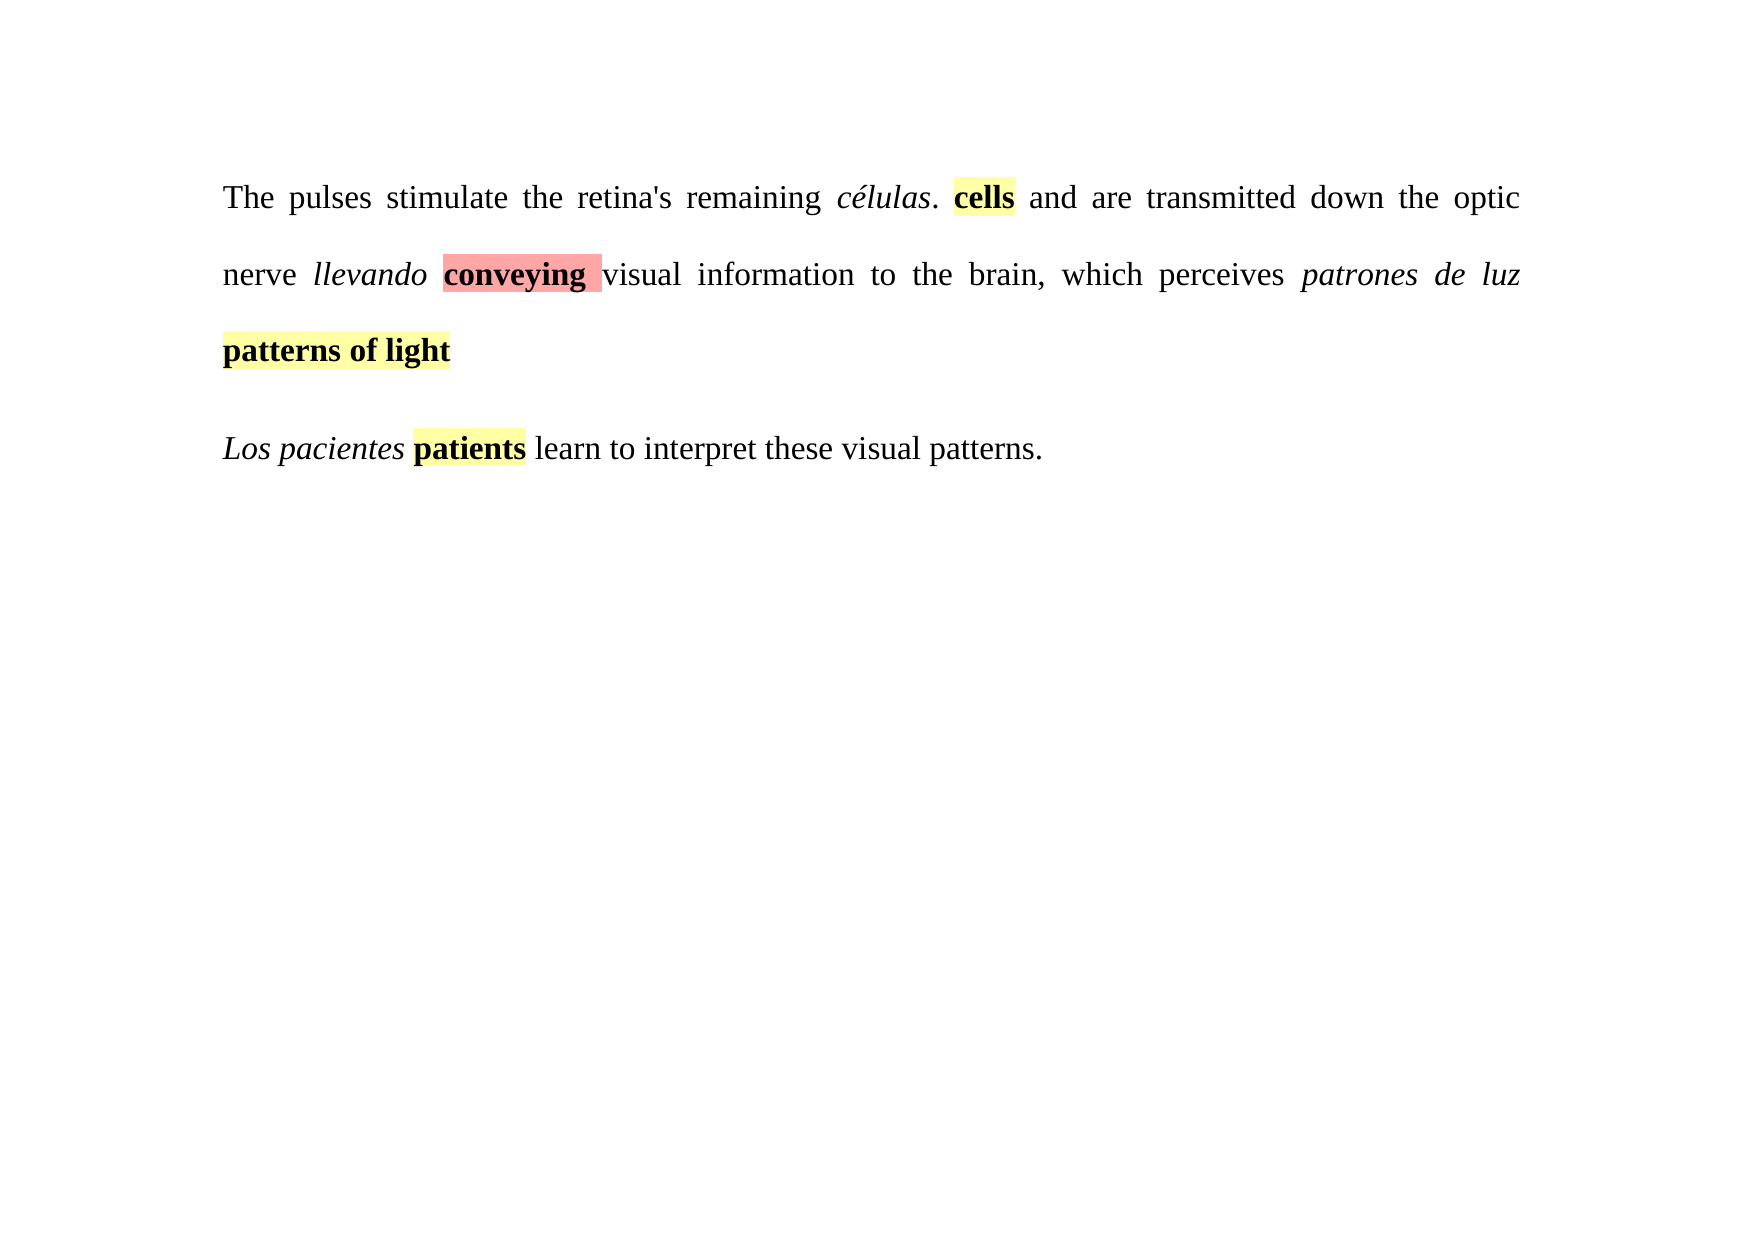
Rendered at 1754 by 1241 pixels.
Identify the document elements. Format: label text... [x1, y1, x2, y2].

list Los pacientes patients learn to interpret these visual patterns. [223, 428, 1521, 466]
list The pulses stimulate the retina's remaining células. cells and are transmitted down the optic nerve llevando conveying visual information to the brain, which perceives patrones de luz patterns of light [223, 177, 1521, 369]
